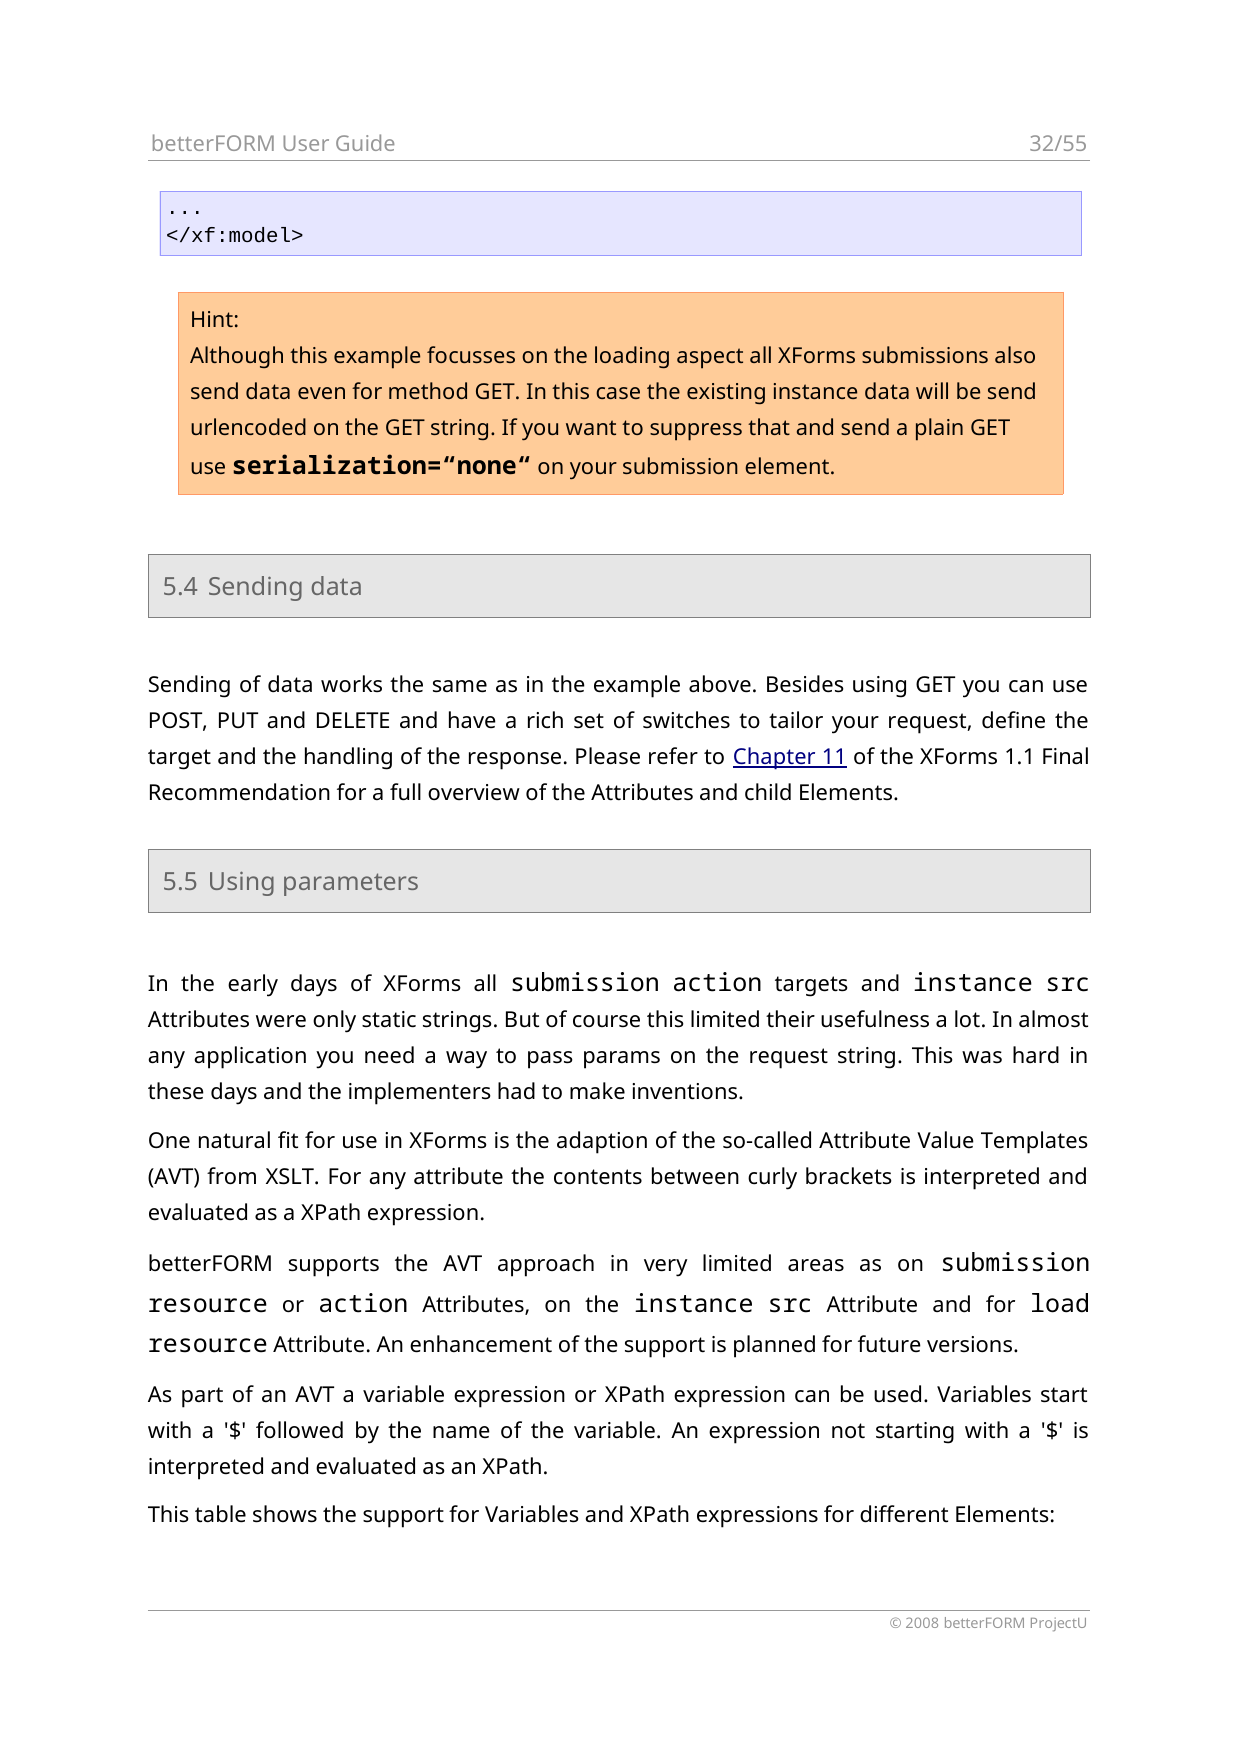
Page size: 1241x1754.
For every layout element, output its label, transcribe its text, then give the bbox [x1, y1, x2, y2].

text Sending of data works the same as in the example above. Besides using GET you can use POST, PUT and DELETE and have a rich set of switches to tailor your request, define the target and the handling of the response. Please refer to Chapter 11 of the XForms 1.1 Final Recommendation for a full overview of the Attributes and child Elements. [148, 669, 1090, 807]
text Hint: Although this example focusses on the loading aspect all XForms submissions also send data even for method GET. In this case the existing instance data will be send urlencoded on the GET string. If you want to suppress that and send a plain GET use serialization=“none“ on your submission element. [179, 293, 1063, 494]
text ... </xf:model> [161, 192, 1081, 255]
text One natural fit for use in XForms is the adaption of the so-called Attribute Value Templates (AVT) from XSLT. For any attribute the contents between curly brackets is interpreted and evaluated as a XPath expression. [148, 1125, 1090, 1227]
text betterFORM supports the AVT approach in very limited areas as on submission resource or action Attributes, on the instance src Attribute and for load resource Attribute. An enhancement of the support is planned for future versions. [148, 1245, 1090, 1360]
text In the early days of XForms all submission action targets and instance src Attributes were only static strings. But of course this limited their usefulness a lot. In almost any application you need a way to pass params on the request string. This was hard in these days and the implementers had to make inventions. [148, 964, 1090, 1106]
text As part of an AVT a variable expression or XPath expression can be used. Variables start with a '$' followed by the name of the variable. An expression not starting with a '$' is interpreted and evaluated as an XPath. [148, 1379, 1090, 1481]
subtitle Using parameters [149, 850, 1090, 912]
subtitle Sending data [149, 555, 1090, 617]
text This table shows the support for Variables and XPath expressions for different Elements: [148, 1499, 1090, 1529]
